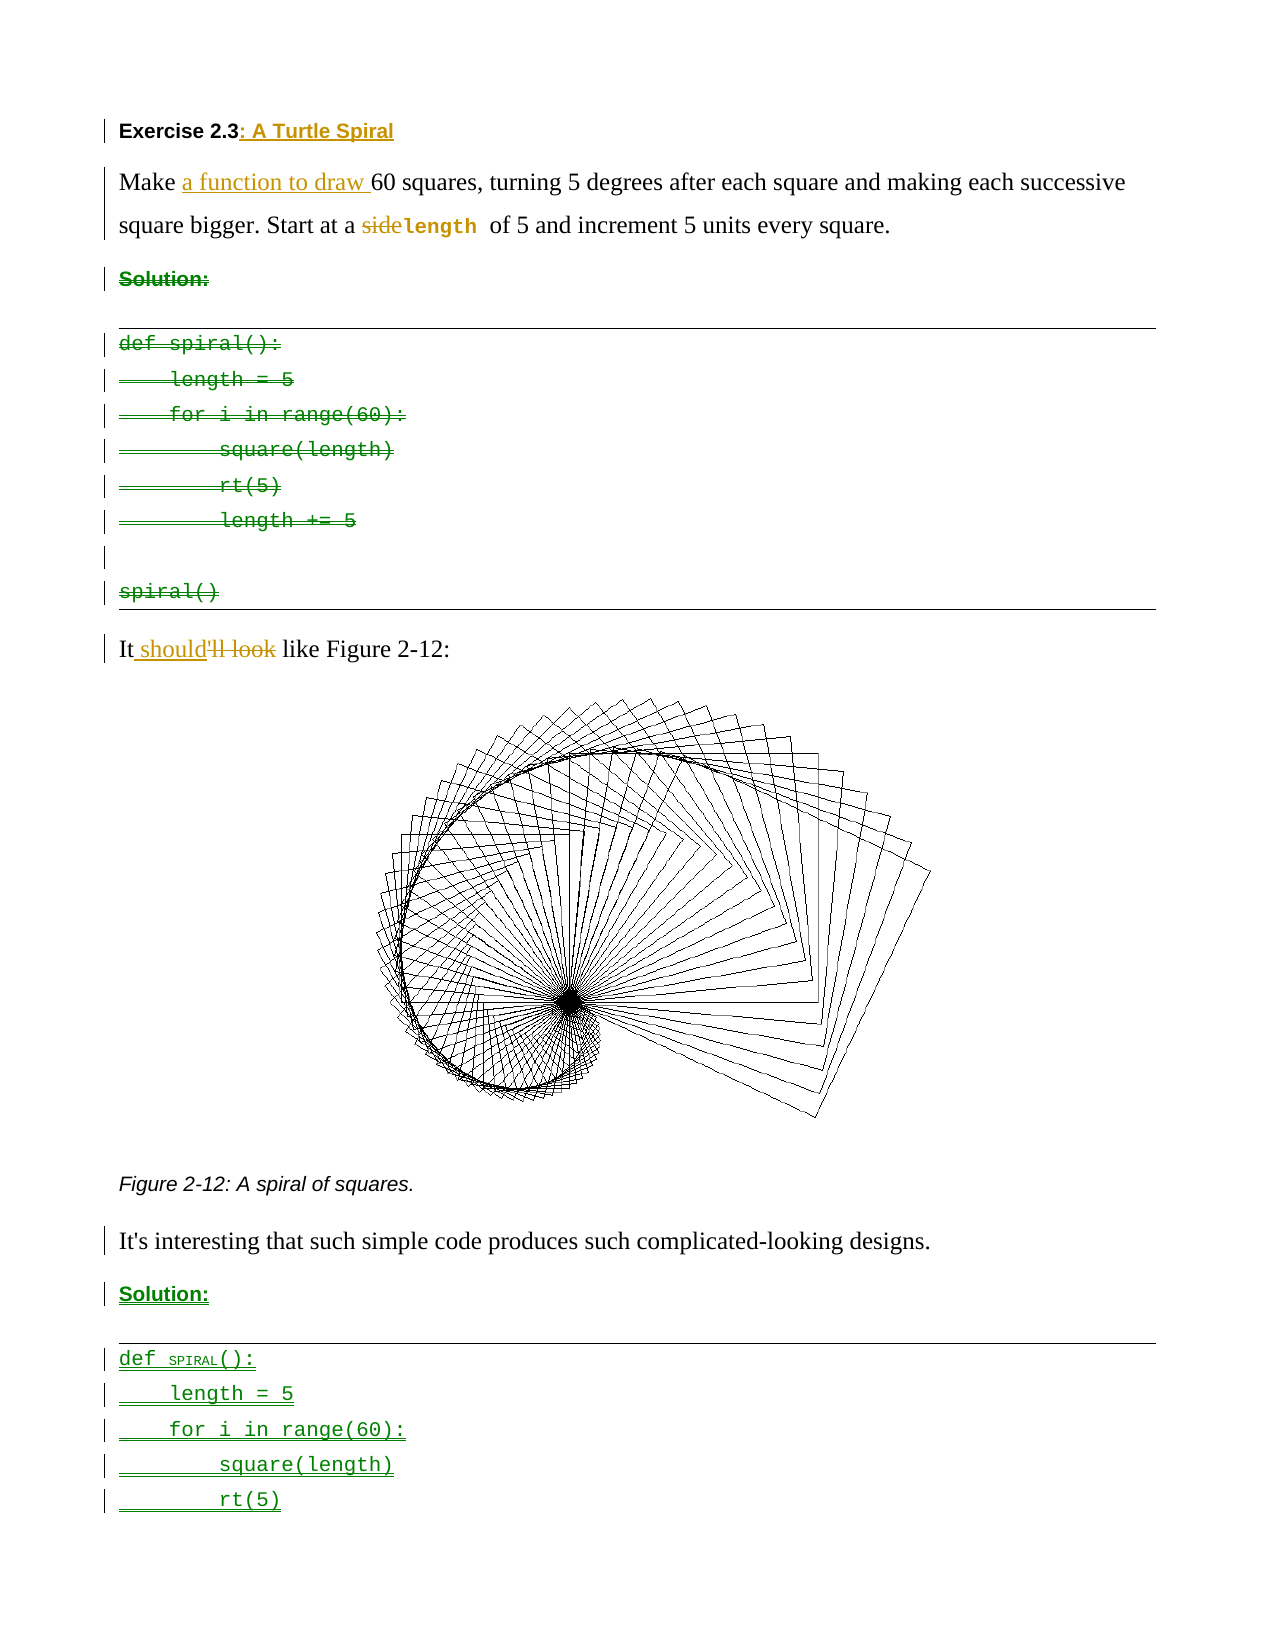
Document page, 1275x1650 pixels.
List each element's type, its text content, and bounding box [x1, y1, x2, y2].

text for i in range(60): [118, 1419, 1156, 1442]
text Make a function to draw 60 squares, turning 5 degrees after each square and making each successive square bigger. Start at a length of 5 and increment 5 units every square. [118, 167, 1156, 240]
text def spiral(): [118, 1344, 1156, 1371]
picture [333, 677, 942, 1160]
text length = 5 [118, 1383, 1156, 1407]
text square(length) [118, 1454, 1156, 1478]
text rt(5) [118, 1489, 1156, 1513]
text It should like Figure 2-12: [118, 634, 1156, 663]
text It's interesting that such simple code produces such complicated-looking designs. [118, 1226, 1156, 1255]
text Exercise 2.3: A Turtle Spiral [118, 118, 1156, 142]
text Solution: [118, 1282, 1156, 1306]
text Figure 2-12: A spiral of squares. [118, 690, 1156, 1195]
